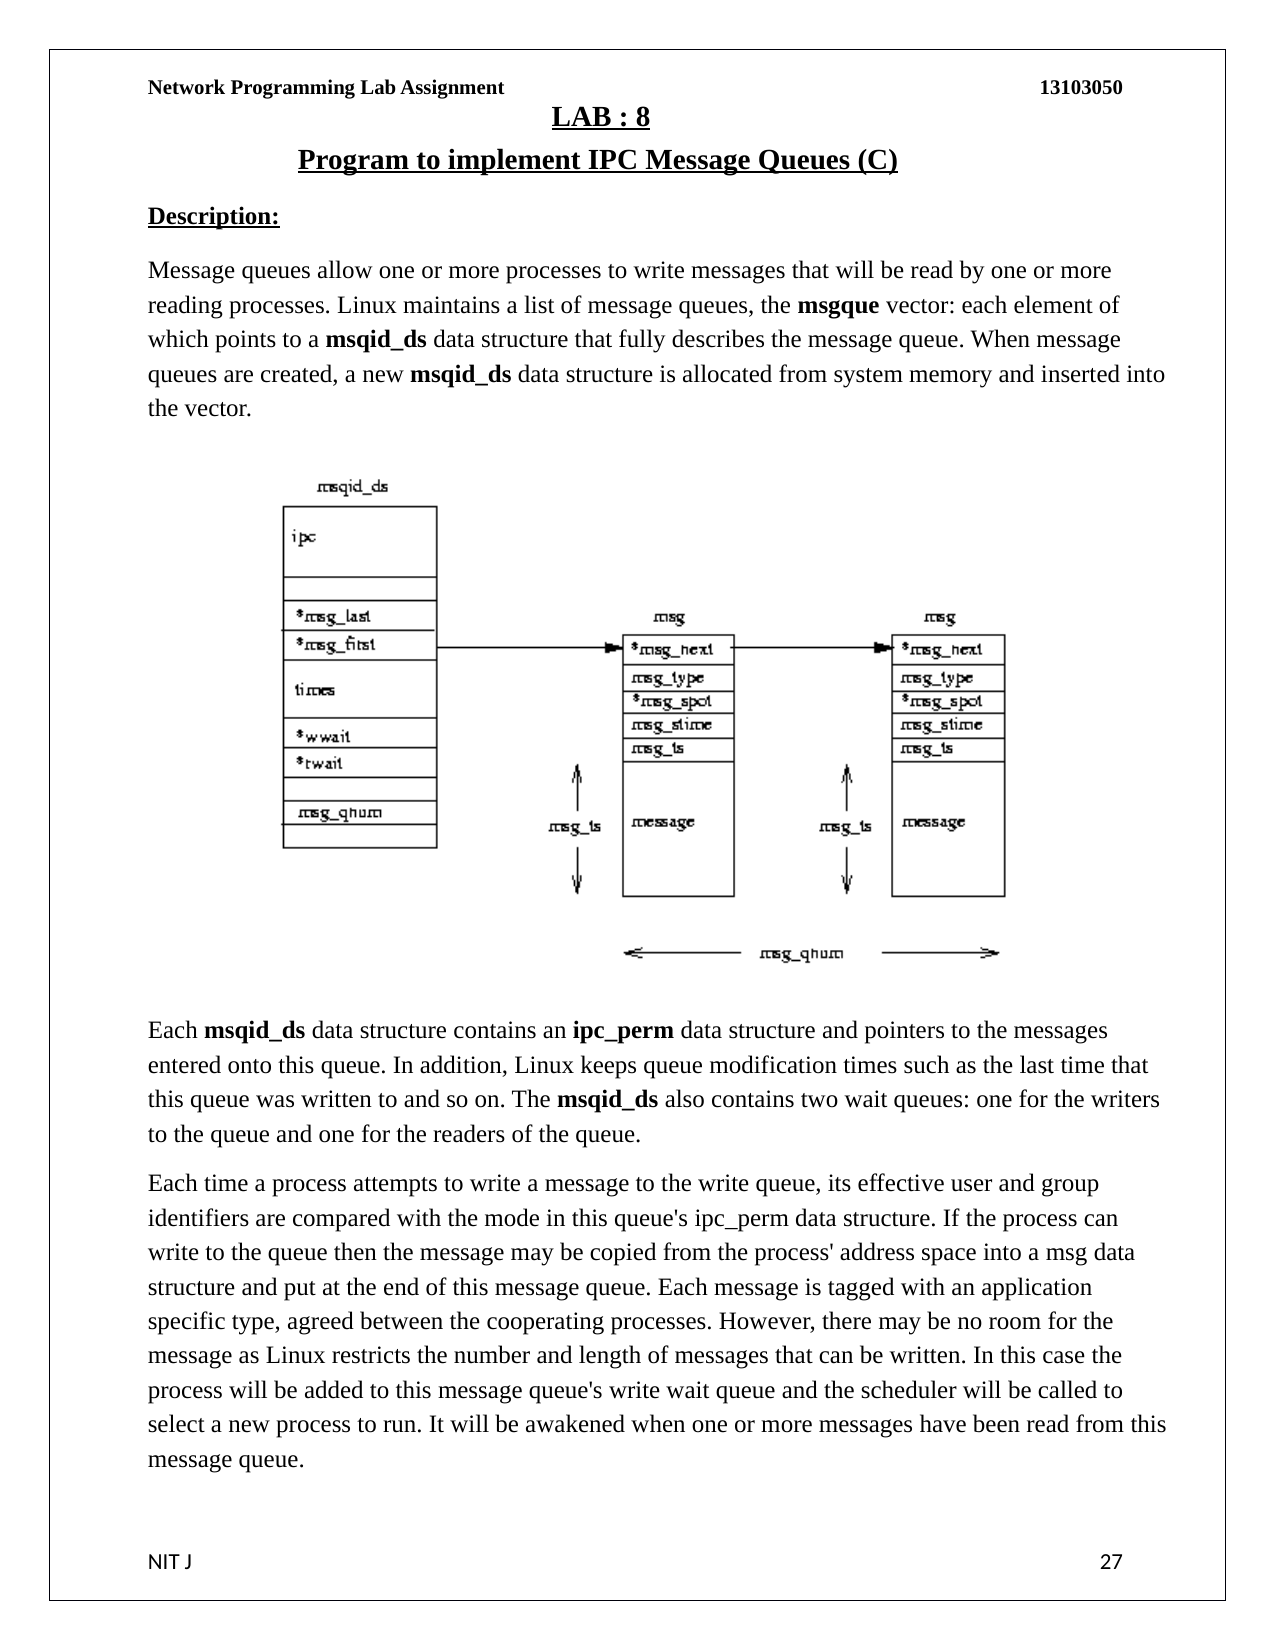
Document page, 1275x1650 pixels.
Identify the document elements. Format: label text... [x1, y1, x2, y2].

text Program to implement IPC Message Queues (C) [148, 142, 1169, 176]
text LAB : 8 [148, 99, 1169, 133]
text Description: [148, 201, 1169, 230]
text Message queues allow one or more processes to write messages that will be read by one or more reading processes. Linux maintains a list of message queues, the msgque vector: each element of which points to a msqid_ds data structure that fully describes the message queue. When message queues are created, a new msqid_ds data structure is allocated from system memory and inserted into the vector. [148, 255, 1169, 422]
picture [247, 442, 1059, 996]
text Each time a process attempts to write a message to the write queue, its effective user and group identifiers are compared with the mode in this queue's ipc_perm data structure. If the process can write to the queue then the message may be copied from the process' address space into a msg data structure and put at the end of this message queue. Each message is tagged with an application specific type, agreed between the cooperating processes. However, there may be no room for the message as Linux restricts the number and length of messages that can be written. In this case the process will be added to this message queue's write wait queue and the scheduler will be called to select a new process to run. It will be awakened when one or more messages have been read from this message queue. [148, 1168, 1169, 1473]
text Each msqid_ds data structure contains an ipc_perm data structure and pointers to the messages entered onto this queue. In addition, Linux keeps queue modification times such as the last time that this queue was written to and so on. The msqid_ds also contains two wait queues: one for the writers to the queue and one for the readers of the queue. [148, 1016, 1169, 1148]
